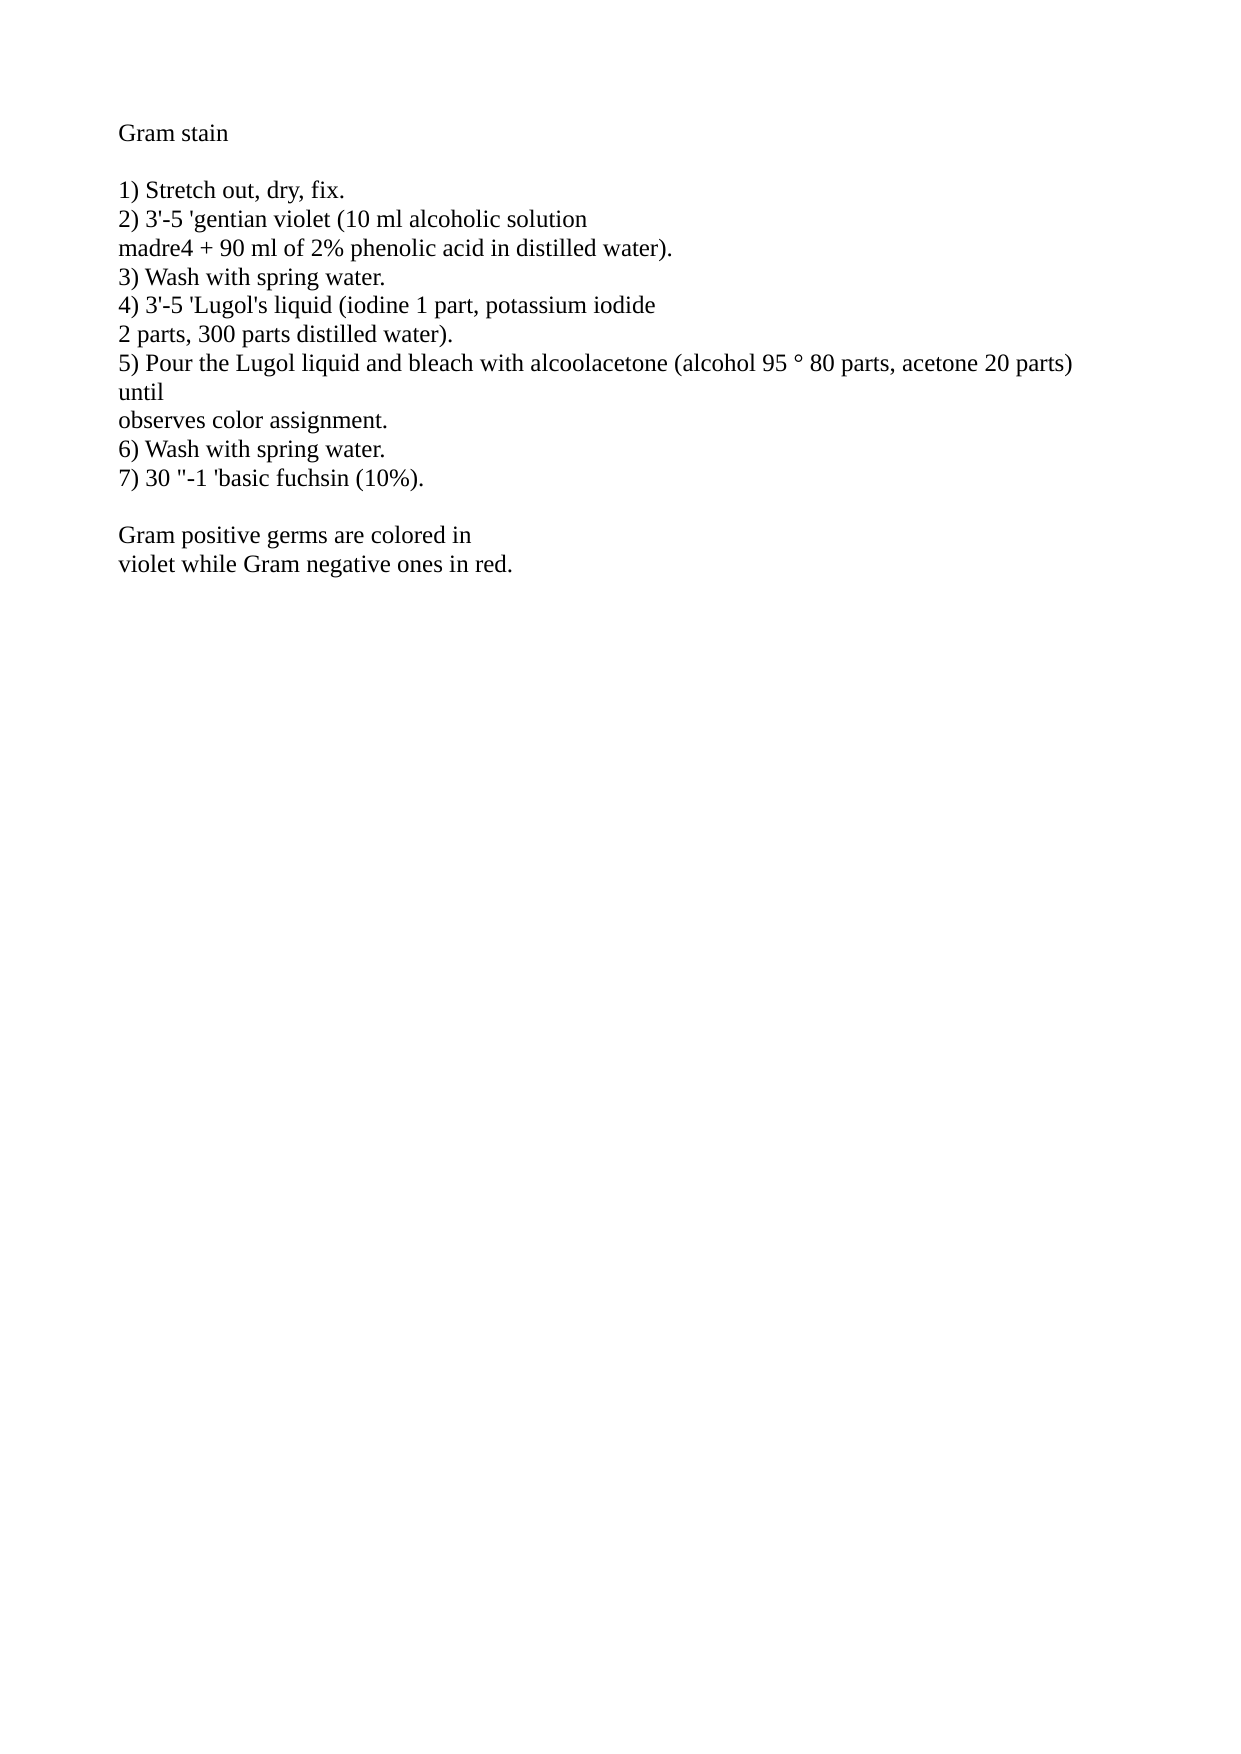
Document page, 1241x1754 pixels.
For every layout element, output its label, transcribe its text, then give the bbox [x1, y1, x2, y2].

text Gram positive germs are colored in [118, 521, 1122, 549]
text 2) 3'-5 'gentian violet (10 ml alcoholic solution [118, 204, 1122, 233]
text Gram stain [118, 118, 1122, 147]
text 1) Stretch out, dry, fix. [118, 176, 1122, 204]
text observes color assignment. [118, 406, 1122, 434]
table_cell [118, 682, 618, 716]
text 4) 3'-5 'Lugol's liquid (iodine 1 part, potassium iodide [118, 291, 1122, 319]
table_cell [618, 716, 925, 751]
table_cell [618, 647, 925, 682]
text 2 parts, 300 parts distilled water). [118, 319, 1122, 348]
text 6) Wash with spring water. [118, 434, 1122, 463]
table_cell [118, 613, 618, 647]
text 5) Pour the Lugol liquid and bleach with alcoolacetone (alcohol 95 ° 80 parts, acetone 20 parts) until [118, 348, 1122, 406]
table_header [618, 578, 925, 613]
text 3) Wash with spring water. [118, 262, 1122, 291]
text 7) 30 "-1 'basic fuchsin (10%). [118, 463, 1122, 492]
text madre4 + 90 ml of 2% phenolic acid in distilled water). [118, 233, 1122, 262]
table_cell [118, 647, 618, 682]
table_cell [618, 613, 925, 647]
table_cell [118, 716, 618, 751]
text violet while Gram negative ones in red. [118, 549, 1122, 578]
table_cell [618, 682, 925, 716]
table_header [118, 578, 618, 613]
